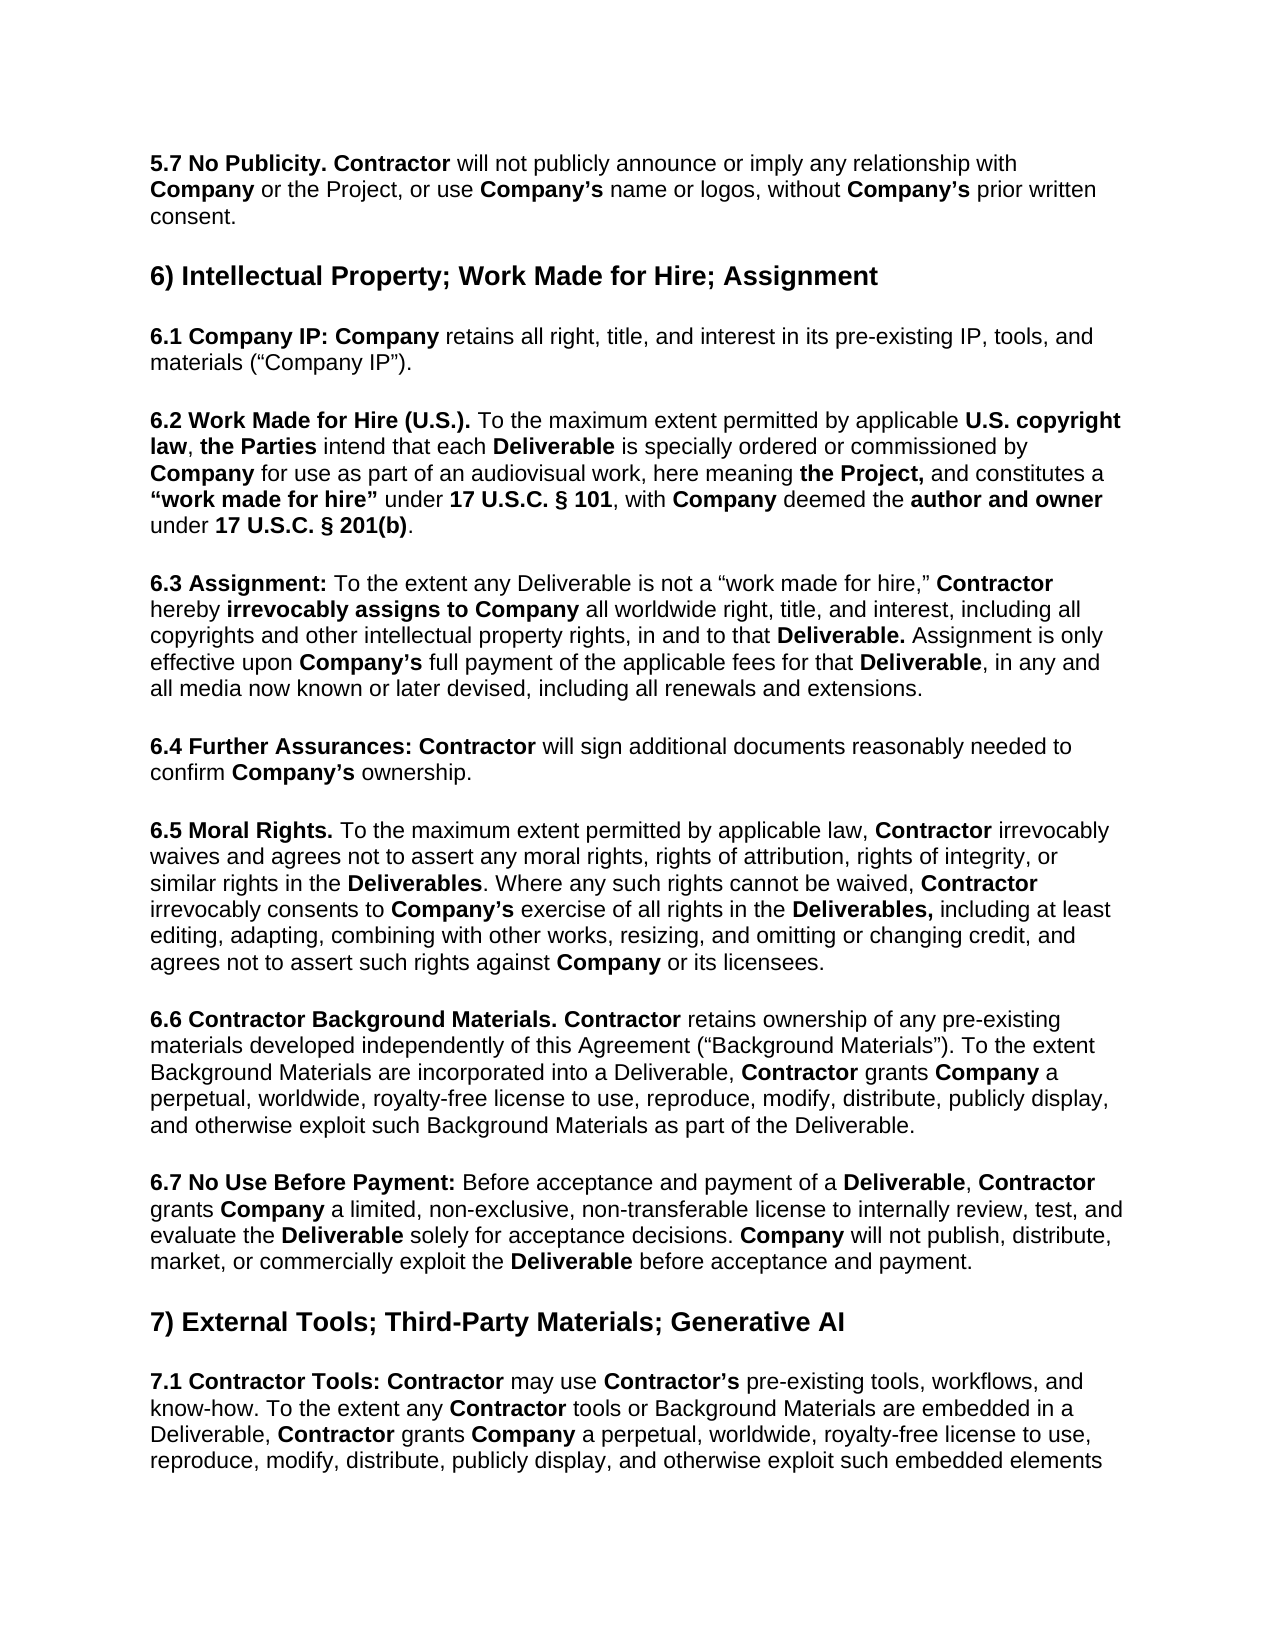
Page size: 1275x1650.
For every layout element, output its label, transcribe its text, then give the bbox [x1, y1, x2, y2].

text 6.3 Assignment: To the extent any Deliverable is not a “work made for hire,” Contractor hereby irrevocably assigns to Company all worldwide right, title, and interest, including all copyrights and other intellectual property rights, in and to that Deliverable. Assignment is only effective upon Company’s full payment of the applicable fees for that Deliverable, in any and all media now known or later devised, including all renewals and extensions. [150, 570, 1125, 702]
text 5.7 No Publicity. Contractor will not publicly announce or imply any relationship with Company or the Project, or use Company’s name or logos, without Company’s prior written consent. [150, 150, 1125, 229]
text 6.2 Work Made for Hire (U.S.). To the maximum extent permitted by applicable U.S. copyright law, the Parties intend that each Deliverable is specially ordered or commissioned by Company for use as part of an audiovisual work, here meaning the Project, and constitutes a “work made for hire” under 17 U.S.C. § 101, with Company deemed the author and owner under 17 U.S.C. § 201(b). [150, 407, 1125, 538]
text 6.4 Further Assurances: Contractor will sign additional documents reasonably needed to confirm Company’s ownership. [150, 733, 1125, 786]
text 6.6 Contractor Background Materials. Contractor retains ownership of any pre-existing materials developed independently of this Agreement (“Background Materials”). To the extent Background Materials are incorporated into a Deliverable, Contractor grants Company a perpetual, worldwide, royalty-free license to use, reproduce, modify, distribute, publicly display, and otherwise exploit such Background Materials as part of the Deliverable. [150, 1006, 1125, 1138]
subtitle 7) External Tools; Third-Party Materials; Generative AI [150, 1306, 1125, 1337]
text 6.7 No Use Before Payment: Before acceptance and payment of a Deliverable, Contractor grants Company a limited, non-exclusive, non-transferable license to internally review, test, and evaluate the Deliverable solely for acceptance decisions. Company will not publish, distribute, market, or commercially exploit the Deliverable before acceptance and payment. [150, 1169, 1125, 1274]
subtitle 6) Intellectual Property; Work Made for Hire; Assignment [150, 260, 1125, 292]
text 6.1 Company IP: Company retains all right, title, and interest in its pre-existing IP, tools, and materials (“Company IP”). [150, 323, 1125, 376]
text 6.5 Moral Rights. To the maximum extent permitted by applicable law, Contractor irrevocably waives and agrees not to assert any moral rights, rights of attribution, rights of integrity, or similar rights in the Deliverables. Where any such rights cannot be waived, Contractor irrevocably consents to Company’s exercise of all rights in the Deliverables, including at least editing, adapting, combining with other works, resizing, and omitting or changing credit, and agrees not to assert such rights against Company or its licensees. [150, 817, 1125, 975]
text 7.1 Contractor Tools: Contractor may use Contractor’s pre-existing tools, workflows, and know-how. To the extent any Contractor tools or Background Materials are embedded in a Deliverable, Contractor grants Company a perpetual, worldwide, royalty-free license to use, reproduce, modify, distribute, publicly display, and otherwise exploit such embedded elements [150, 1368, 1125, 1474]
